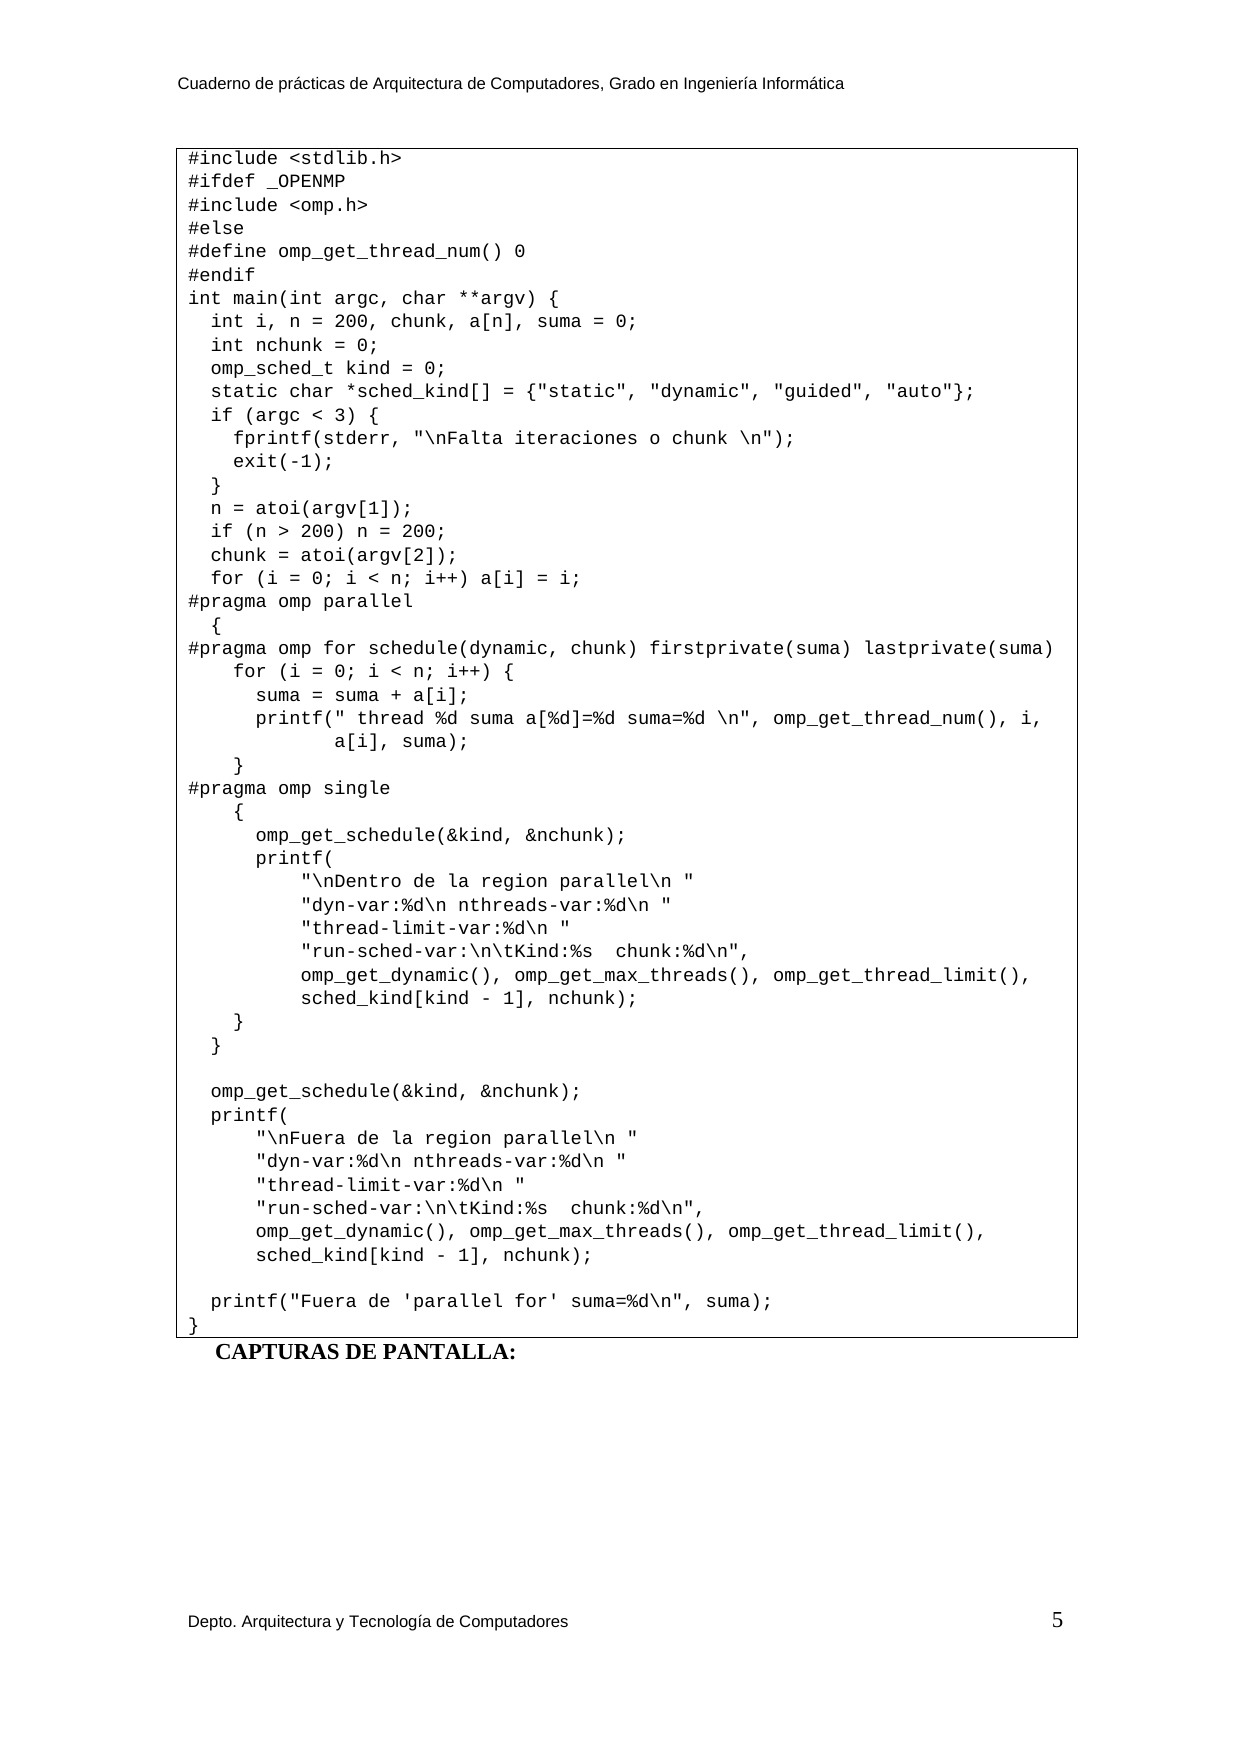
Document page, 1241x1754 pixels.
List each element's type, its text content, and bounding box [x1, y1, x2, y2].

table_header #include <stdlib.h> #ifdef _OPENMP #include <omp.h> #else #define omp_get_thread_num() 0 #endif int main(int argc, char **argv) { int i, n = 200, chunk, a[n], suma = 0; int nchunk = 0; omp_sched_t kind = 0; static char *sched_kind[] = {"static", "dynamic", "guided", "auto"}; if (argc < 3) { fprintf(stderr, "\nFalta iteraciones o chunk \n"); exit(-1); } n = atoi(argv[1]); if (n > 200) n = 200; chunk = atoi(argv[2]); for (i = 0; i < n; i++) a[i] = i; #pragma omp parallel { #pragma omp for schedule(dynamic, chunk) firstprivate(suma) lastprivate(suma) for (i = 0; i < n; i++) { suma = suma + a[i]; printf(" thread %d suma a[%d]=%d suma=%d \n", omp_get_thread_num(), i, a[i], suma); } #pragma omp single { omp_get_schedule(&kind, &nchunk); printf( "\nDentro de la region parallel\n " "dyn-var:%d\n nthreads-var:%d\n " "thread-limit-var:%d\n " "run-sched-var:\n\tKind:%s chunk:%d\n", omp_get_dynamic(), omp_get_max_threads(), omp_get_thread_limit(), sched_kind[kind - 1], nchunk); } } omp_get_schedule(&kind, &nchunk); printf( "\nFuera de la region parallel\n " "dyn-var:%d\n nthreads-var:%d\n " "thread-limit-var:%d\n " "run-sched-var:\n\tKind:%s chunk:%d\n", omp_get_dynamic(), omp_get_max_threads(), omp_get_thread_limit(), sched_kind[kind - 1], nchunk); printf("Fuera de 'parallel for' suma=%d\n", suma); } [177, 149, 1077, 1337]
text CAPTURAS DE PANTALLA: [215, 1338, 1063, 1364]
